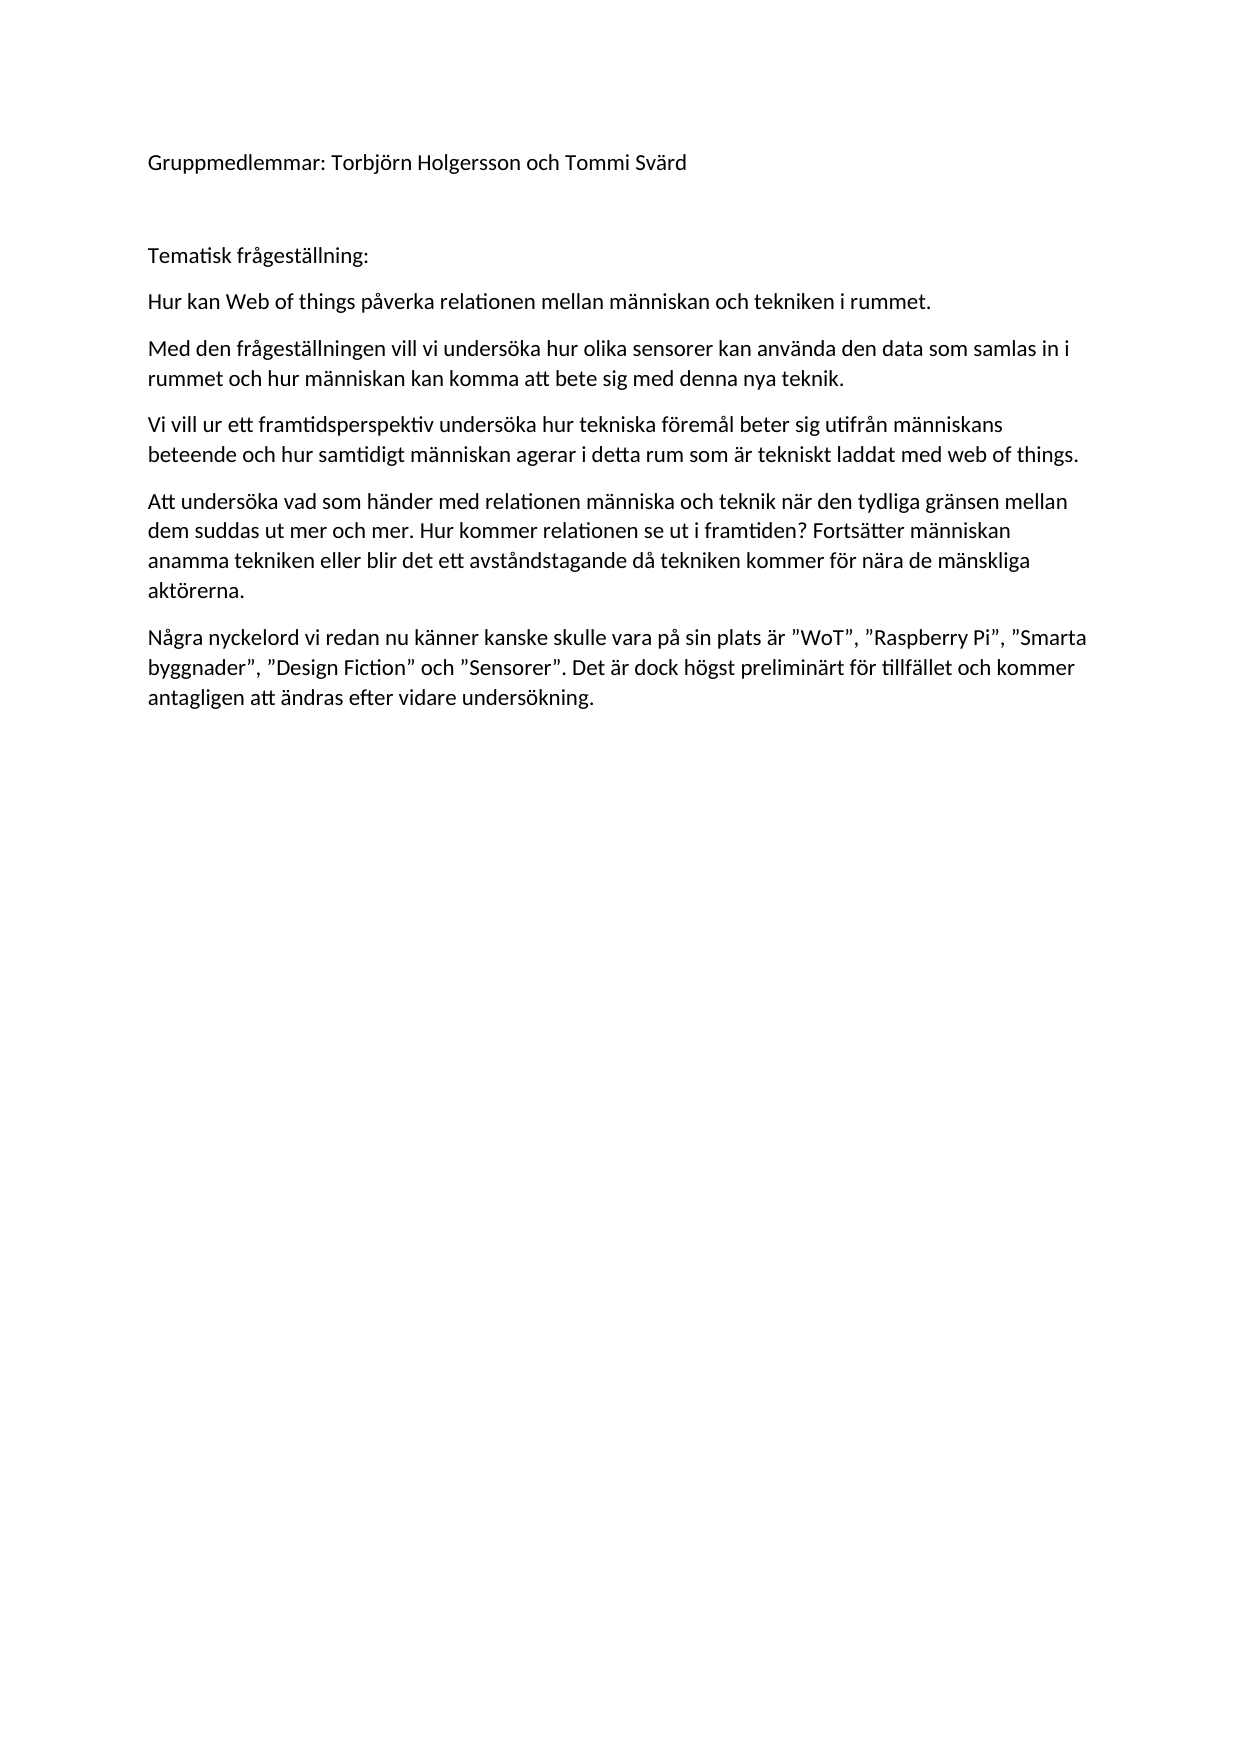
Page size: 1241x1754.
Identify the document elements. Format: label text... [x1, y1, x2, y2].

text Med den frågeställningen vill vi undersöka hur olika sensorer kan använda den data som samlas in i rummet och hur människan kan komma att bete sig med denna nya teknik. [148, 334, 1093, 392]
text Gruppmedlemmar: Torbjörn Holgersson och Tommi Svärd [148, 148, 1093, 176]
text Hur kan Web of things påverka relationen mellan människan och tekniken i rummet. [148, 287, 1093, 315]
text Tematisk frågeställning: [148, 241, 1093, 269]
text Att undersöka vad som händer med relationen människa och teknik när den tydliga gränsen mellan dem suddas ut mer och mer. Hur kommer relationen se ut i framtiden? Fortsätter människan anamma tekniken eller blir det ett avståndstagande då tekniken kommer för nära de mänskliga aktörerna. [148, 487, 1093, 604]
text Några nyckelord vi redan nu känner kanske skulle vara på sin plats är ”WoT”, ”Raspberry Pi”, ”Smarta byggnader”, ”Design Fiction” och ”Sensorer”. Det är dock högst preliminärt för tillfället och kommer antagligen att ändras efter vidare undersökning. [148, 623, 1093, 711]
text Vi vill ur ett framtidsperspektiv undersöka hur tekniska föremål beter sig utifrån människans beteende och hur samtidigt människan agerar i detta rum som är tekniskt laddat med web of things. [148, 410, 1093, 468]
